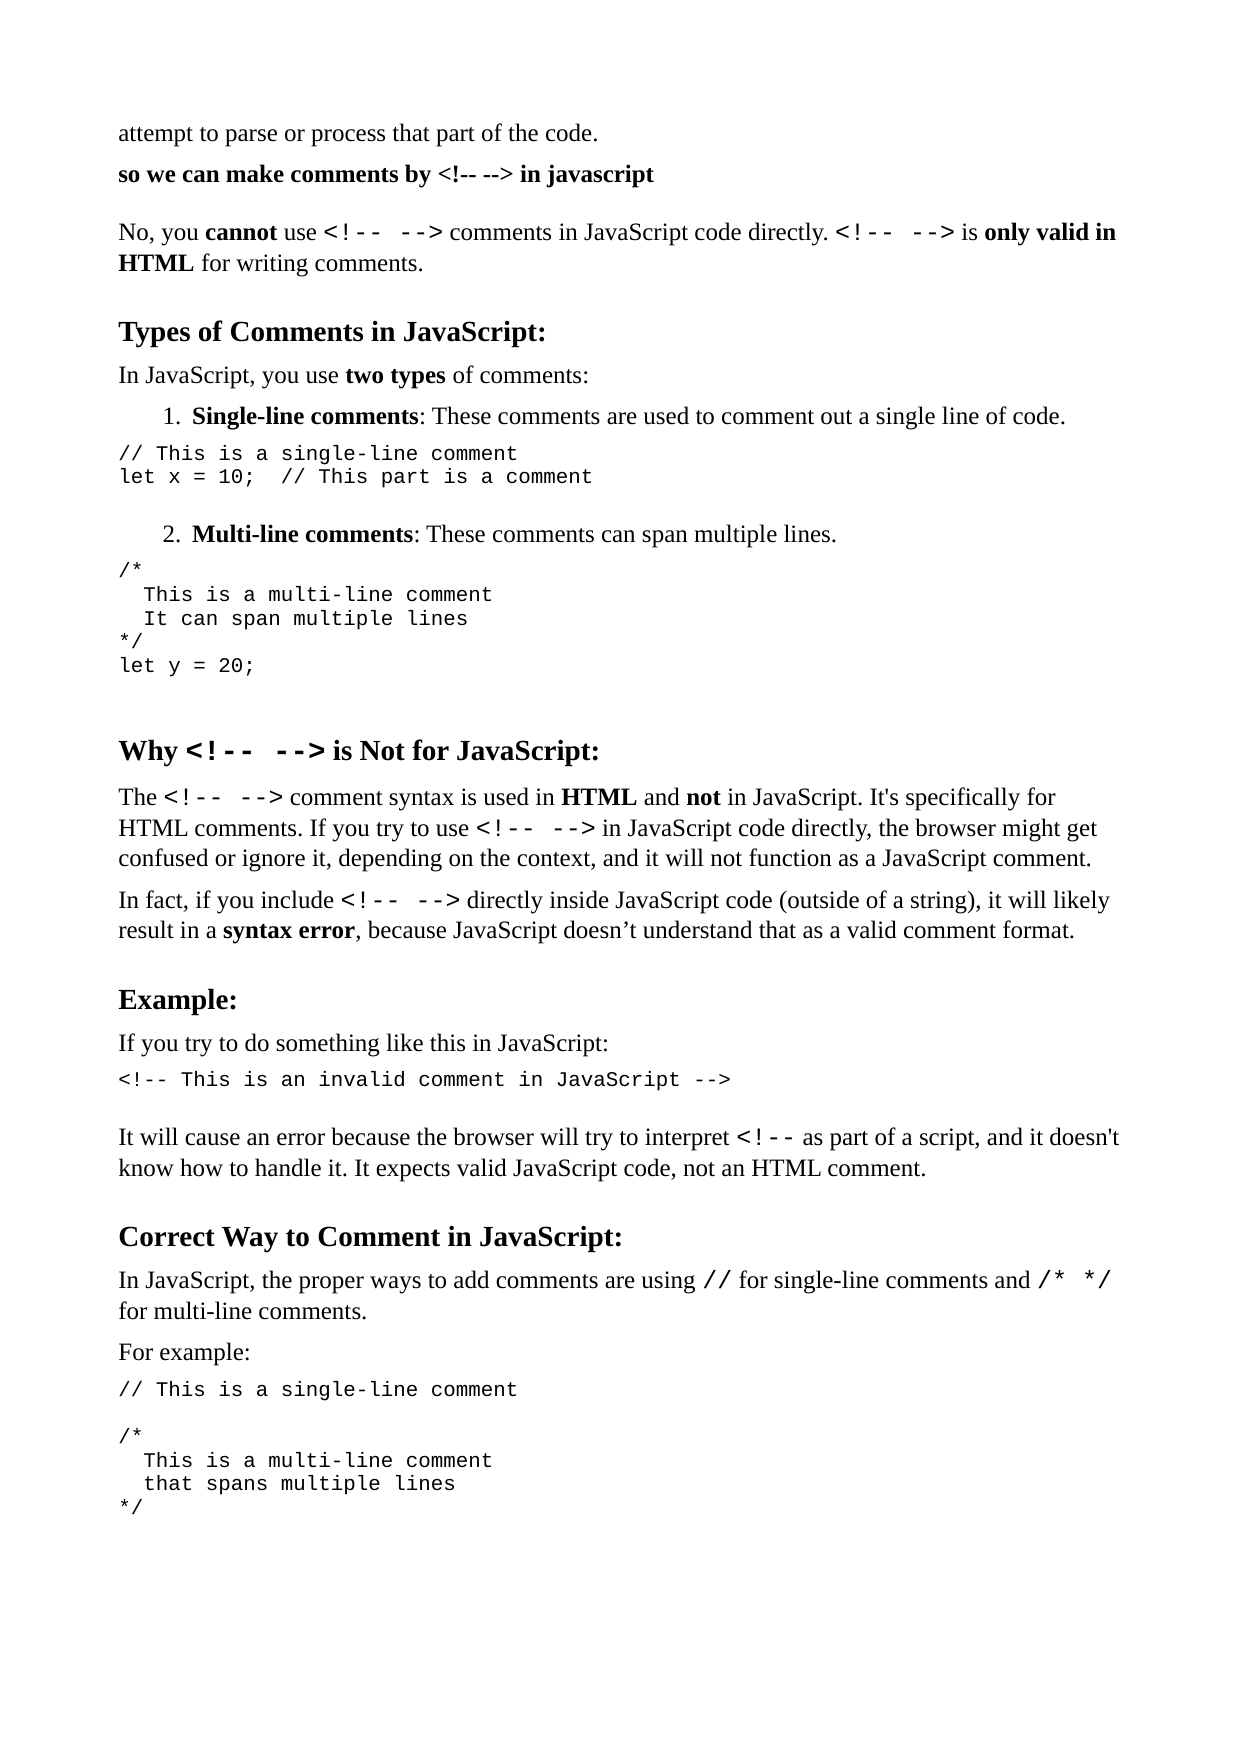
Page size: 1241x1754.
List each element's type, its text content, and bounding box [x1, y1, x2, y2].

text attempt to parse or process that part of the code. [118, 118, 1122, 147]
text */ [118, 1497, 1122, 1521]
text This is a multi-line comment [118, 1449, 1122, 1473]
text that spans multiple lines [118, 1473, 1122, 1497]
text For example: [118, 1337, 1122, 1366]
subtitle Types of Comments in JavaScript: [118, 314, 1122, 347]
text let x = 10; // This part is a comment [118, 466, 1122, 490]
text It can span multiple lines [118, 608, 1122, 631]
text In fact, if you include <!-- --> directly inside JavaScript code (outside of a string), it will likely result in a syntax error, because JavaScript doesn’t understand that as a valid comment format. [118, 885, 1122, 944]
text let y = 20; [118, 655, 1122, 679]
list Single-line comments: These comments are used to comment out a single line of code. [162, 401, 1122, 430]
text <!-- This is an invalid comment in JavaScript --> [118, 1069, 1122, 1093]
text // This is a single-line comment [118, 442, 1122, 466]
text In JavaScript, you use two types of comments: [118, 360, 1122, 389]
text No, you cannot use <!-- --> comments in JavaScript code directly. <!-- --> is only valid in HTML for writing comments. [118, 217, 1122, 276]
text If you try to do something like this in JavaScript: [118, 1028, 1122, 1057]
text // This is a single-line comment [118, 1379, 1122, 1402]
subtitle Correct Way to Comment in JavaScript: [118, 1219, 1122, 1253]
text It will cause an error because the browser will try to interpret <!-- as part of a script, and it doesn't know how to handle it. It expects valid JavaScript code, not an HTML comment. [118, 1122, 1122, 1182]
list Multi-line comments: These comments can span multiple lines. [162, 519, 1122, 548]
subtitle Why <!-- --> is Not for JavaScript: [118, 733, 1122, 769]
text so we can make comments by <!-- --> in javascript [118, 159, 1122, 188]
text In JavaScript, the proper ways to add comments are using // for single-line comments and /* */ for multi-line comments. [118, 1265, 1122, 1325]
text /* [118, 1426, 1122, 1449]
text /* [118, 561, 1122, 584]
subtitle Example: [118, 982, 1122, 1015]
text The <!-- --> comment syntax is used in HTML and not in JavaScript. It's specifically for HTML comments. If you try to use <!-- --> in JavaScript code directly, the browser might get confused or ignore it, depending on the context, and it will not function as a JavaScript comment. [118, 782, 1122, 872]
text This is a multi-line comment [118, 584, 1122, 608]
text */ [118, 631, 1122, 655]
